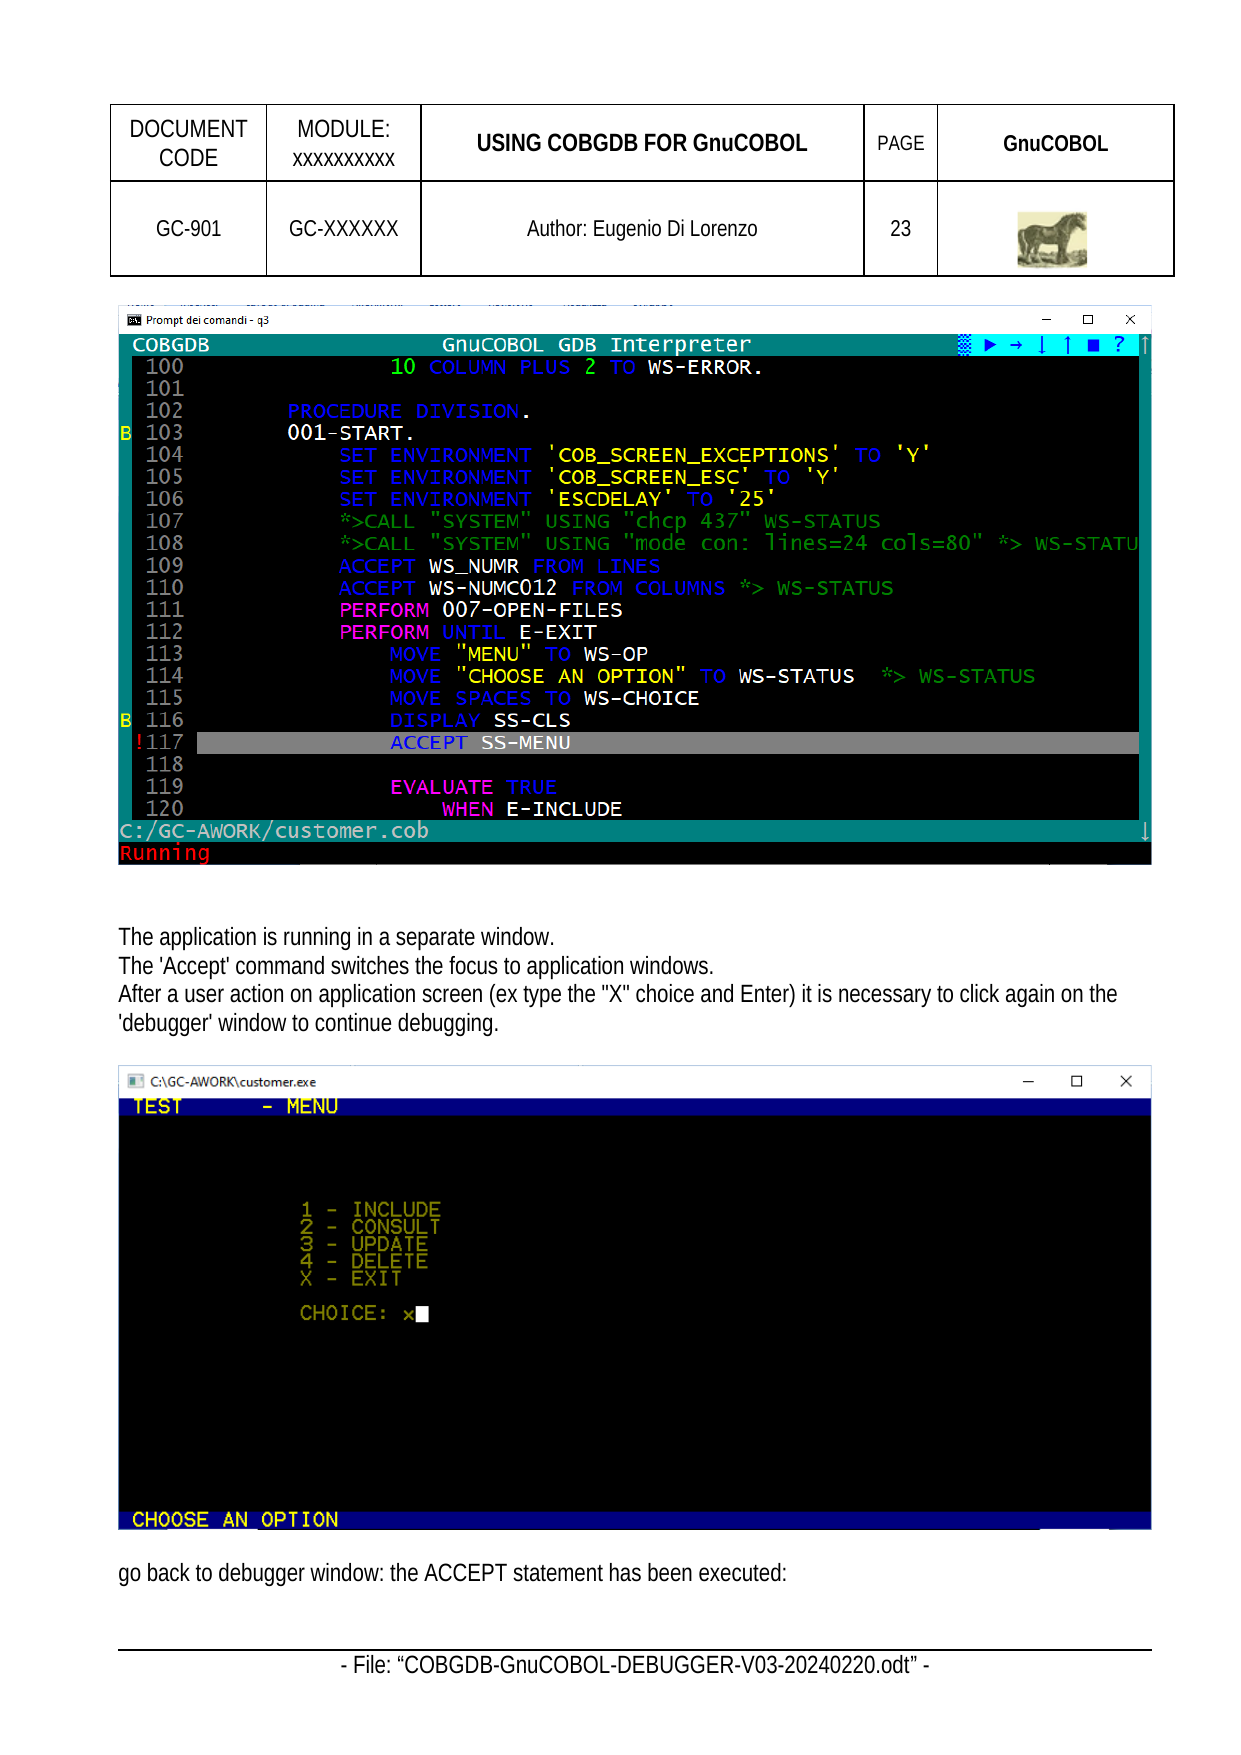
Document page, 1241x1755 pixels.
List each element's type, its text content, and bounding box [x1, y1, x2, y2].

text go back to debugger window: the ACCEPT statement has been executed: [118, 1558, 1152, 1587]
text After a user action on application screen (ex type the "X" choice and Enter) it is necessary to click again on the 'debugger' window to continue debugging. [118, 979, 1152, 1037]
text The 'Accept' command switches the focus to application windows. [118, 951, 1152, 979]
text The application is running in a separate window. [118, 922, 1152, 951]
